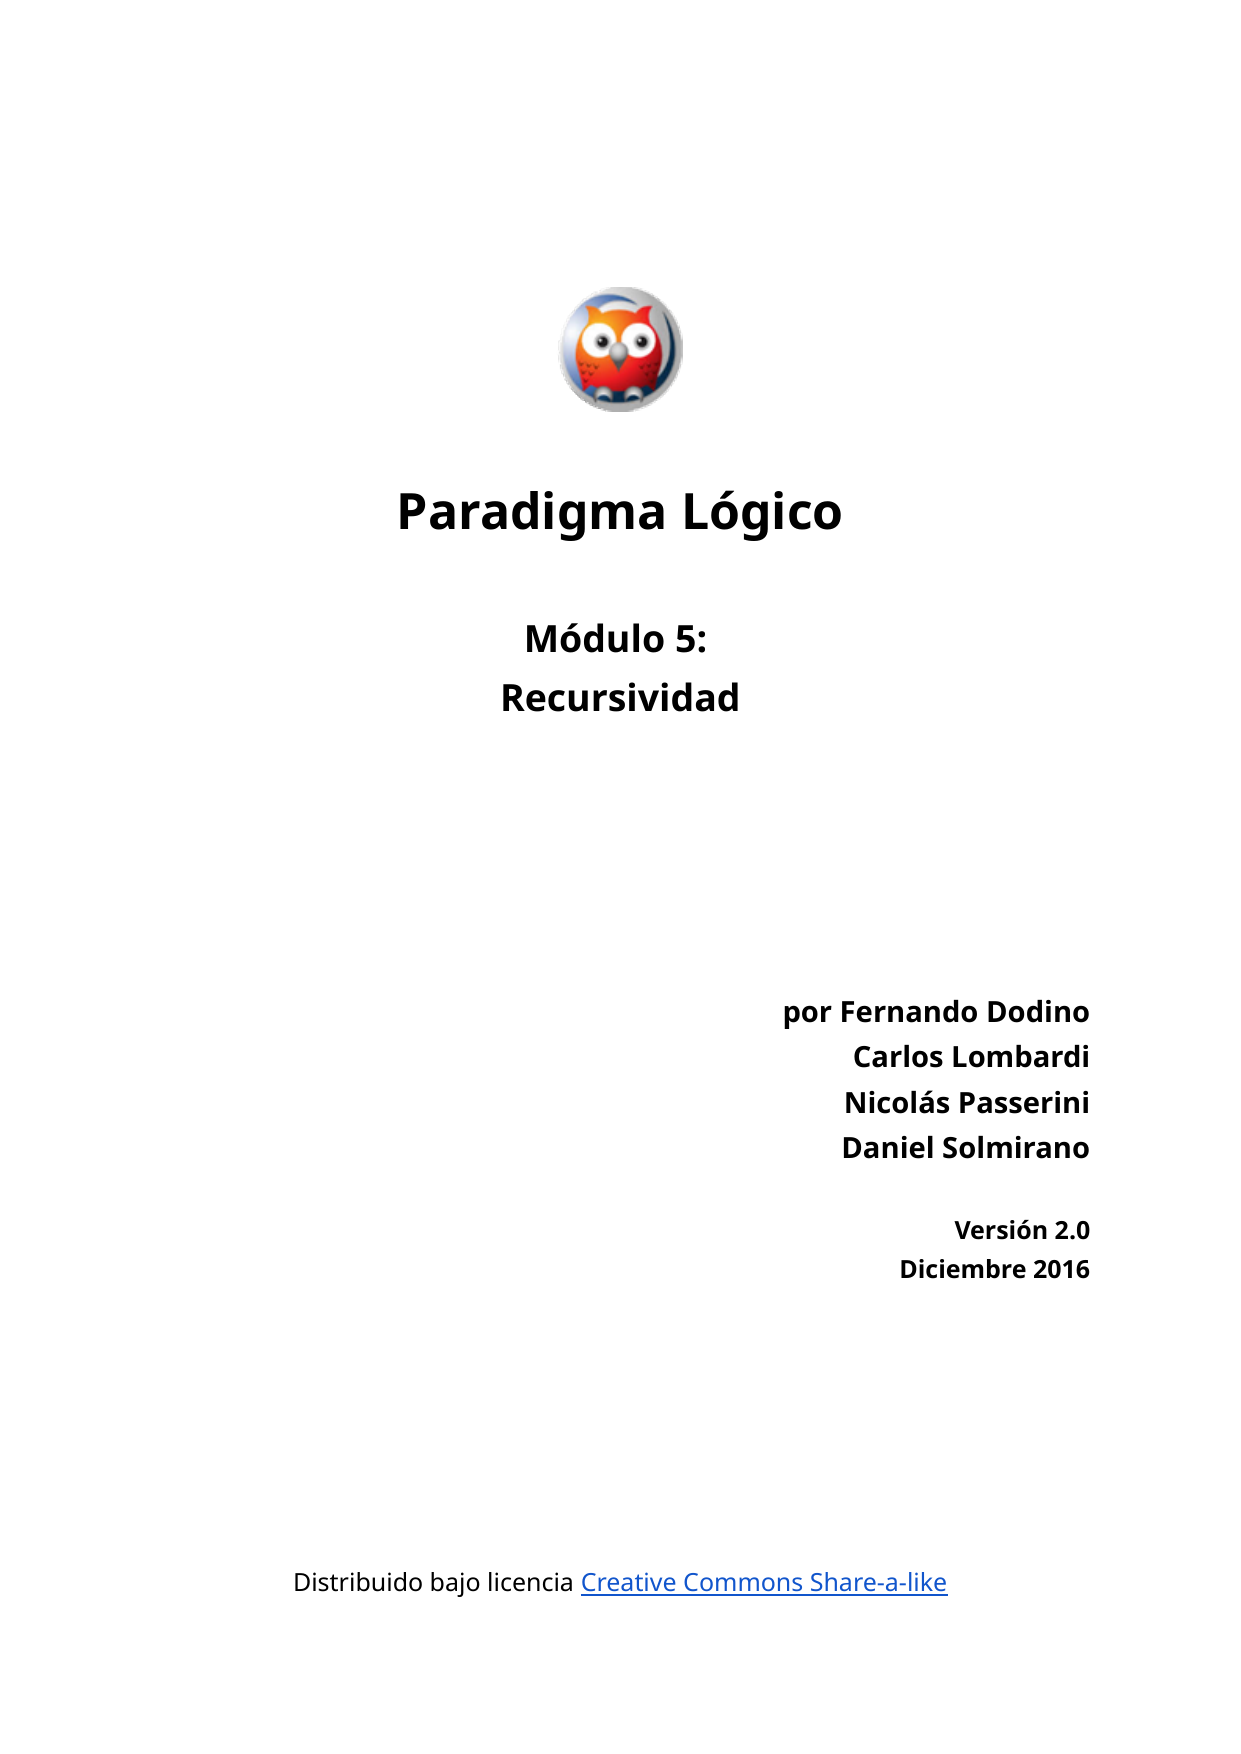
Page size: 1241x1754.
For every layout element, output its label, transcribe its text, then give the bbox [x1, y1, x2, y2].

text Diciembre 2016 [150, 1252, 1090, 1286]
text Carlos Lombardi [150, 1037, 1090, 1076]
text Versión 2.0 [150, 1213, 1090, 1247]
text Paradigma Lógico [150, 476, 1090, 544]
text Distribuido bajo licencia Creative Commons Share-a-like [150, 1565, 1090, 1599]
text Nicolás Passerini [150, 1082, 1090, 1122]
text Módulo 5: [150, 613, 1090, 664]
text Daniel Solmirano [150, 1128, 1090, 1167]
text Recursividad [150, 671, 1090, 722]
picture [454, 287, 786, 412]
text por Fernando Dodino [150, 991, 1090, 1031]
